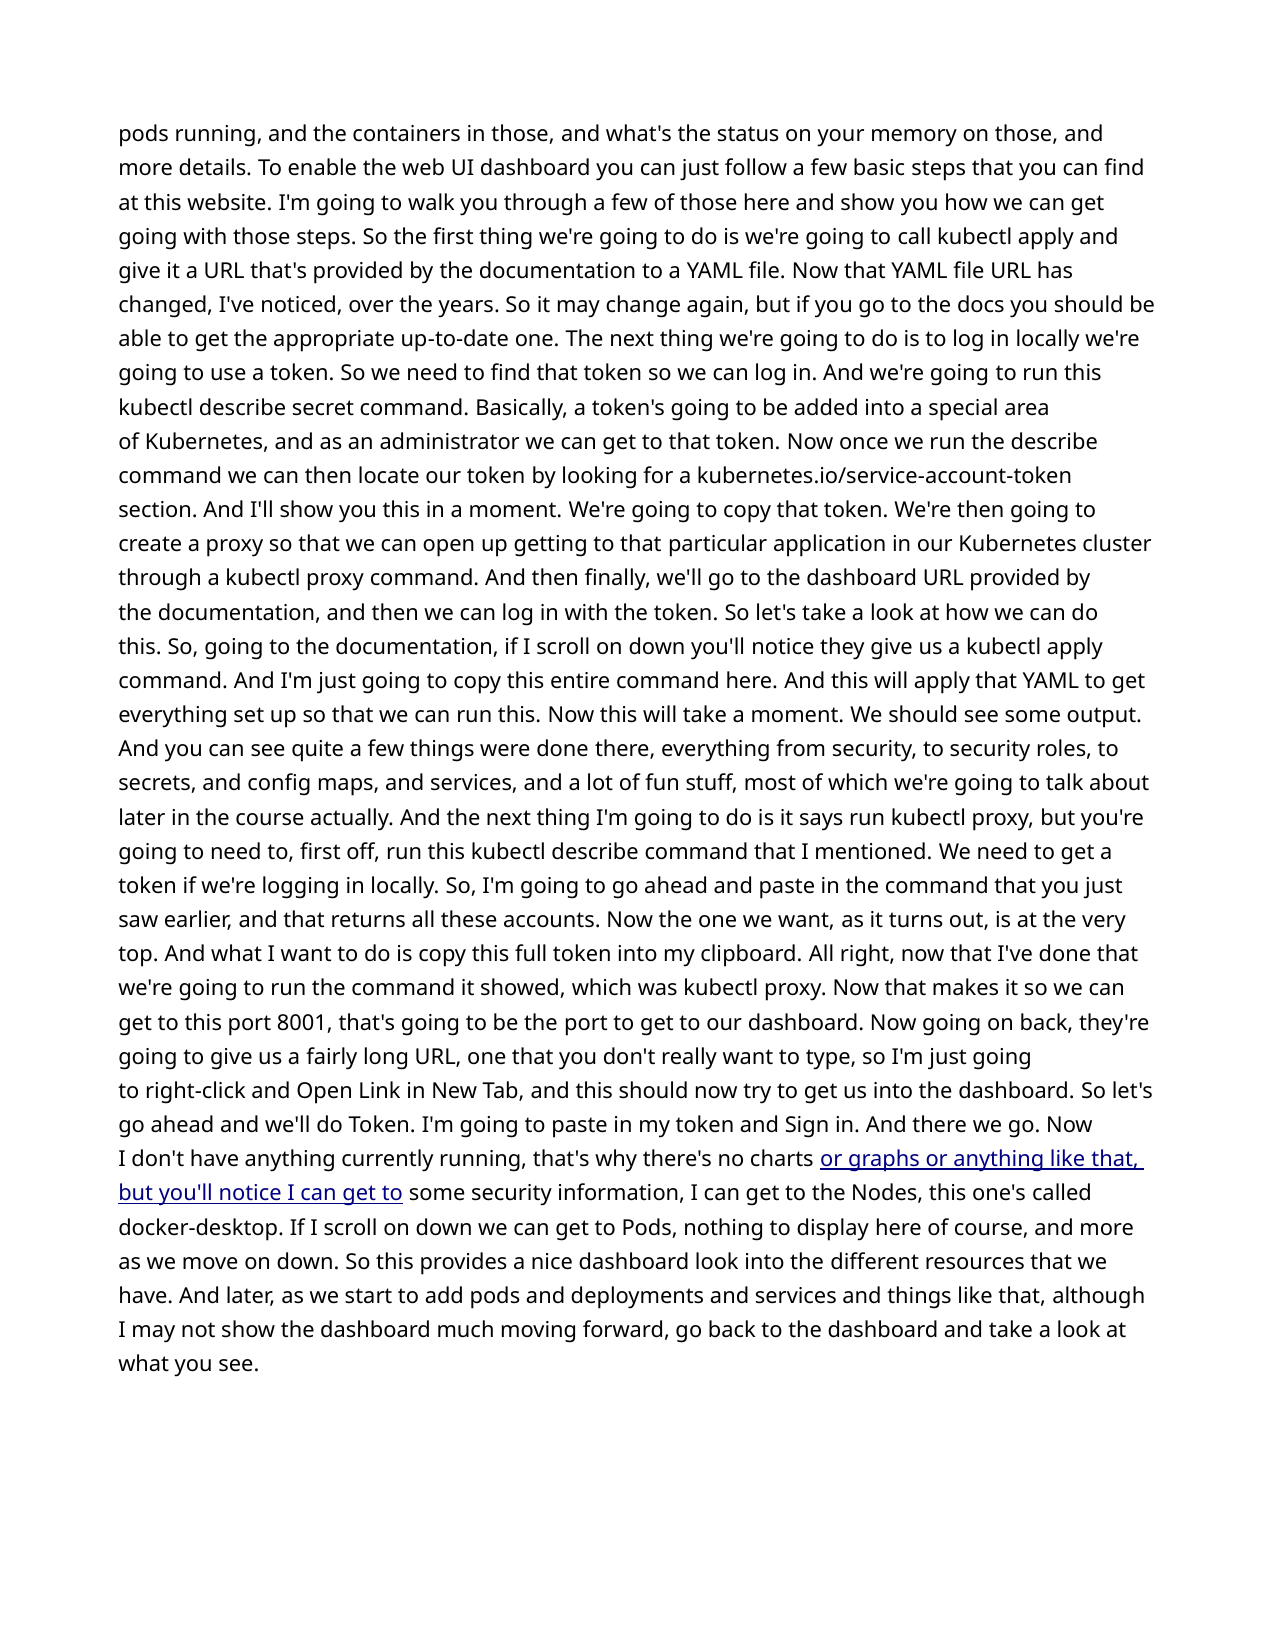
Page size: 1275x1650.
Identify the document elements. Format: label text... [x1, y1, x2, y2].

text pods running, and the containers in those, and what's the status on your memory on those, and more details. To enable the web UI dashboard you can just follow a few basic steps that you can find at this website. I'm going to walk you through a few of those here and show you how we can get going with those steps. So the first thing we're going to do is we're going to call kubectl apply and give it a URL that's provided by the documentation to a YAML file. Now that YAML file URL has changed, I've noticed, over the years. So it may change again, but if you go to the docs you should be able to get the appropriate up‑to‑date one. The next thing we're going to do is to log in locally we're going to use a token. So we need to find that token so we can log in. And we're going to run this kubectl describe secret command. Basically, a token's going to be added into a special area of Kubernetes, and as an administrator we can get to that token. Now once we run the describe command we can then locate our token by looking for a kubernetes.io/service‑account‑token section. And I'll show you this in a moment. We're going to copy that token. We're then going to create a proxy so that we can open up getting to that particular application in our Kubernetes cluster through a kubectl proxy command. And then finally, we'll go to the dashboard URL provided by the documentation, and then we can log in with the token. So let's take a look at how we can do this. So, going to the documentation, if I scroll on down you'll notice they give us a kubectl apply command. And I'm just going to copy this entire command here. And this will apply that YAML to get everything set up so that we can run this. Now this will take a moment. We should see some output. And you can see quite a few things were done there, everything from security, to security roles, to secrets, and config maps, and services, and a lot of fun stuff, most of which we're going to talk about later in the course actually. And the next thing I'm going to do is it says run kubectl proxy, but you're going to need to, first off, run this kubectl describe command that I mentioned. We need to get a token if we're logging in locally. So, I'm going to go ahead and paste in the command that you just saw earlier, and that returns all these accounts. Now the one we want, as it turns out, is at the very top. And what I want to do is copy this full token into my clipboard. All right, now that I've done that we're going to run the command it showed, which was kubectl proxy. Now that makes it so we can get to this port 8001, that's going to be the port to get to our dashboard. Now going on back, they're going to give us a fairly long URL, one that you don't really want to type, so I'm just going to right‑click and Open Link in New Tab, and this should now try to get us into the dashboard. So let's go ahead and we'll do Token. I'm going to paste in my token and Sign in. And there we go. Now I don't have anything currently running, that's why there's no charts or graphs or anything like that, but you'll notice I can get to some security information, I can get to the Nodes, this one's called docker‑desktop. If I scroll on down we can get to Pods, nothing to display here of course, and more as we move on down. So this provides a nice dashboard look into the different resources that we have. And later, as we start to add pods and deployments and services and things like that, although I may not show the dashboard much moving forward, go back to the dashboard and take a look at what you see. [118, 118, 1157, 1378]
